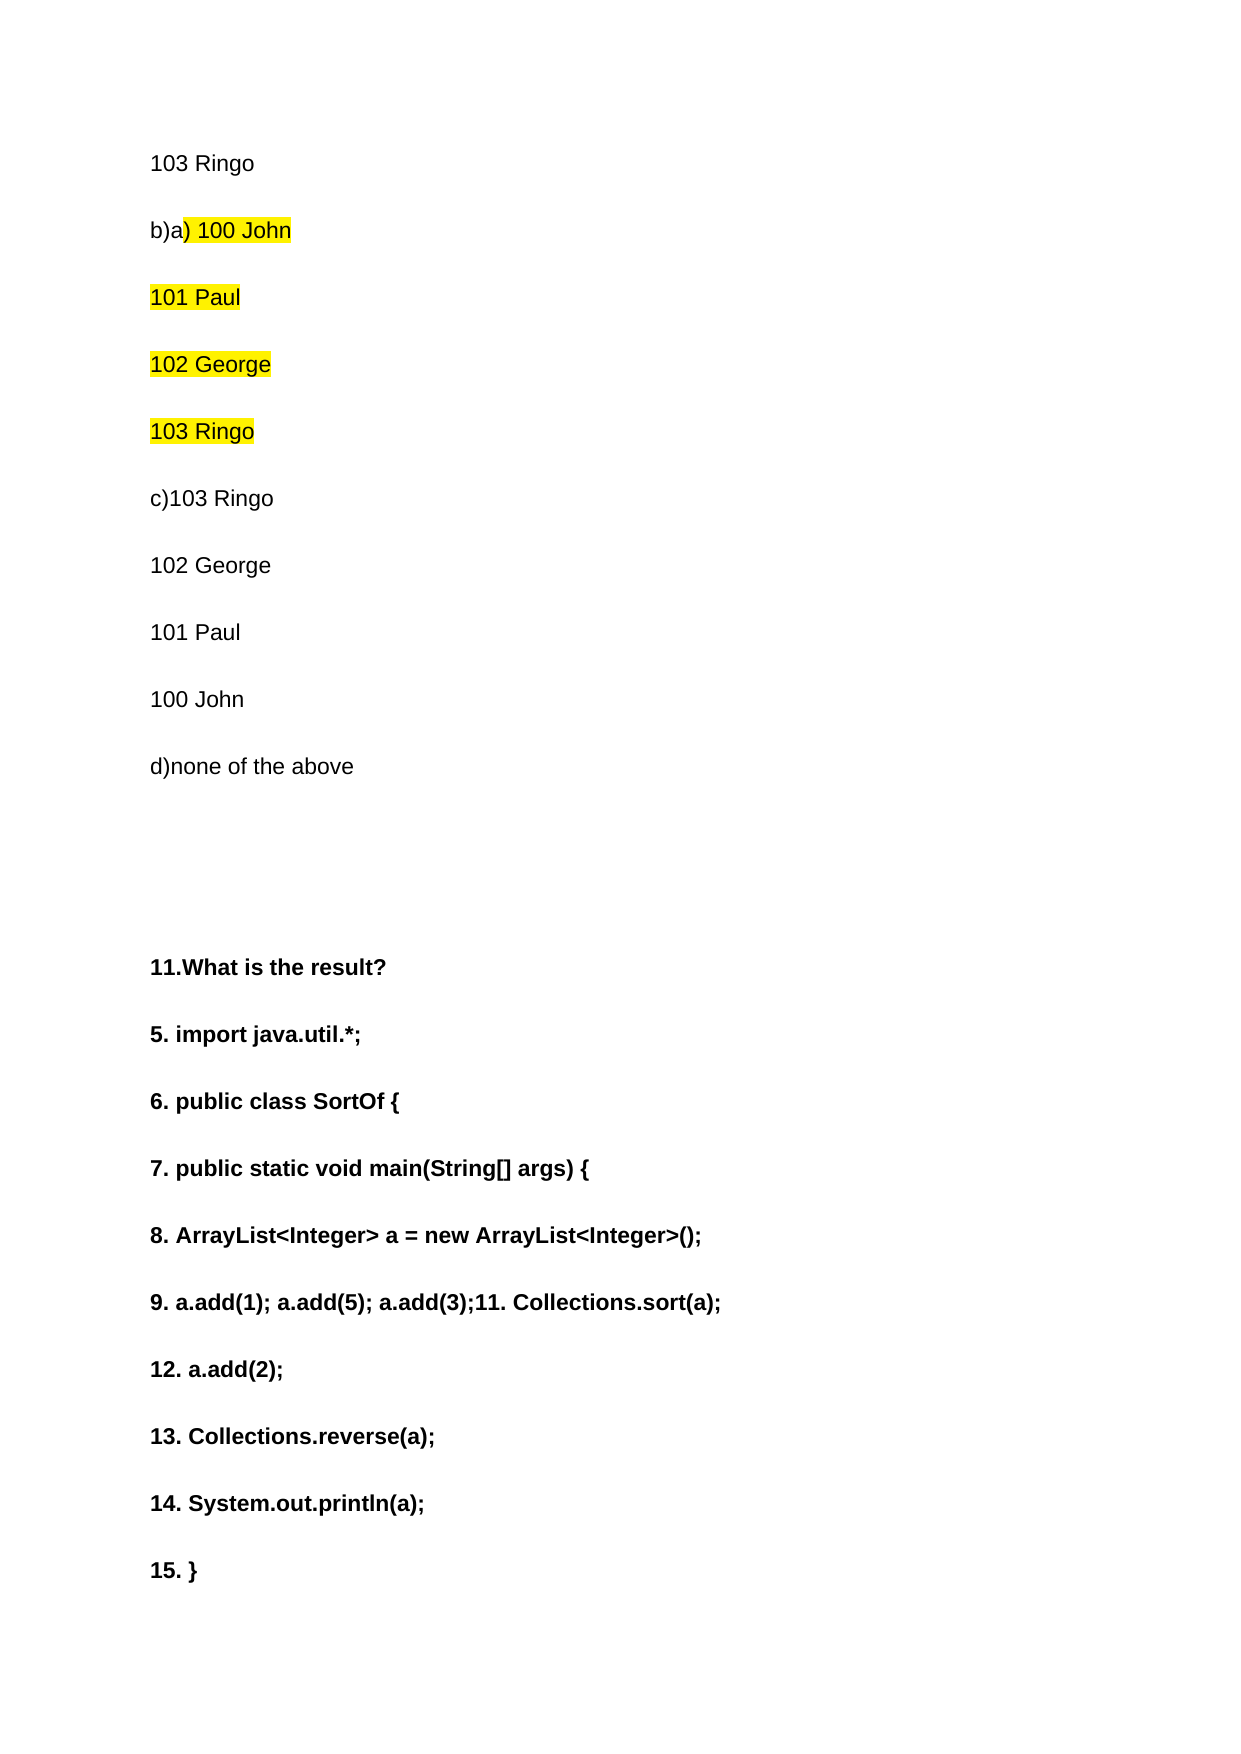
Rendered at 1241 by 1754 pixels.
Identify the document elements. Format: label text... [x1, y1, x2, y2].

text 7. public static void main(String[] args) { [150, 1155, 1090, 1181]
text 101 Paul [150, 619, 1090, 645]
text 5. import java.util.*; [150, 1021, 1090, 1047]
text d)none of the above [150, 753, 1090, 779]
text 15. } [150, 1557, 1090, 1583]
text 6. public class SortOf { [150, 1088, 1090, 1114]
text b)a) 100 John [150, 217, 1090, 243]
text 12. a.add(2); [150, 1356, 1090, 1382]
text 100 John [150, 686, 1090, 712]
text 101 Paul [150, 284, 1090, 310]
text 8. ArrayList<Integer> a = new ArrayList<Integer>(); [150, 1222, 1090, 1248]
text 14. System.out.println(a); [150, 1489, 1090, 1516]
text 103 Ringo [150, 418, 1090, 444]
text c)103 Ringo [150, 485, 1090, 511]
text 102 George [150, 351, 1090, 377]
text 9. a.add(1); a.add(5); a.add(3);11. Collections.sort(a); [150, 1289, 1090, 1315]
text 13. Collections.reverse(a); [150, 1423, 1090, 1449]
text 102 George [150, 552, 1090, 578]
text 11.What is the result? [150, 954, 1090, 980]
text 103 Ringo [150, 150, 1090, 176]
